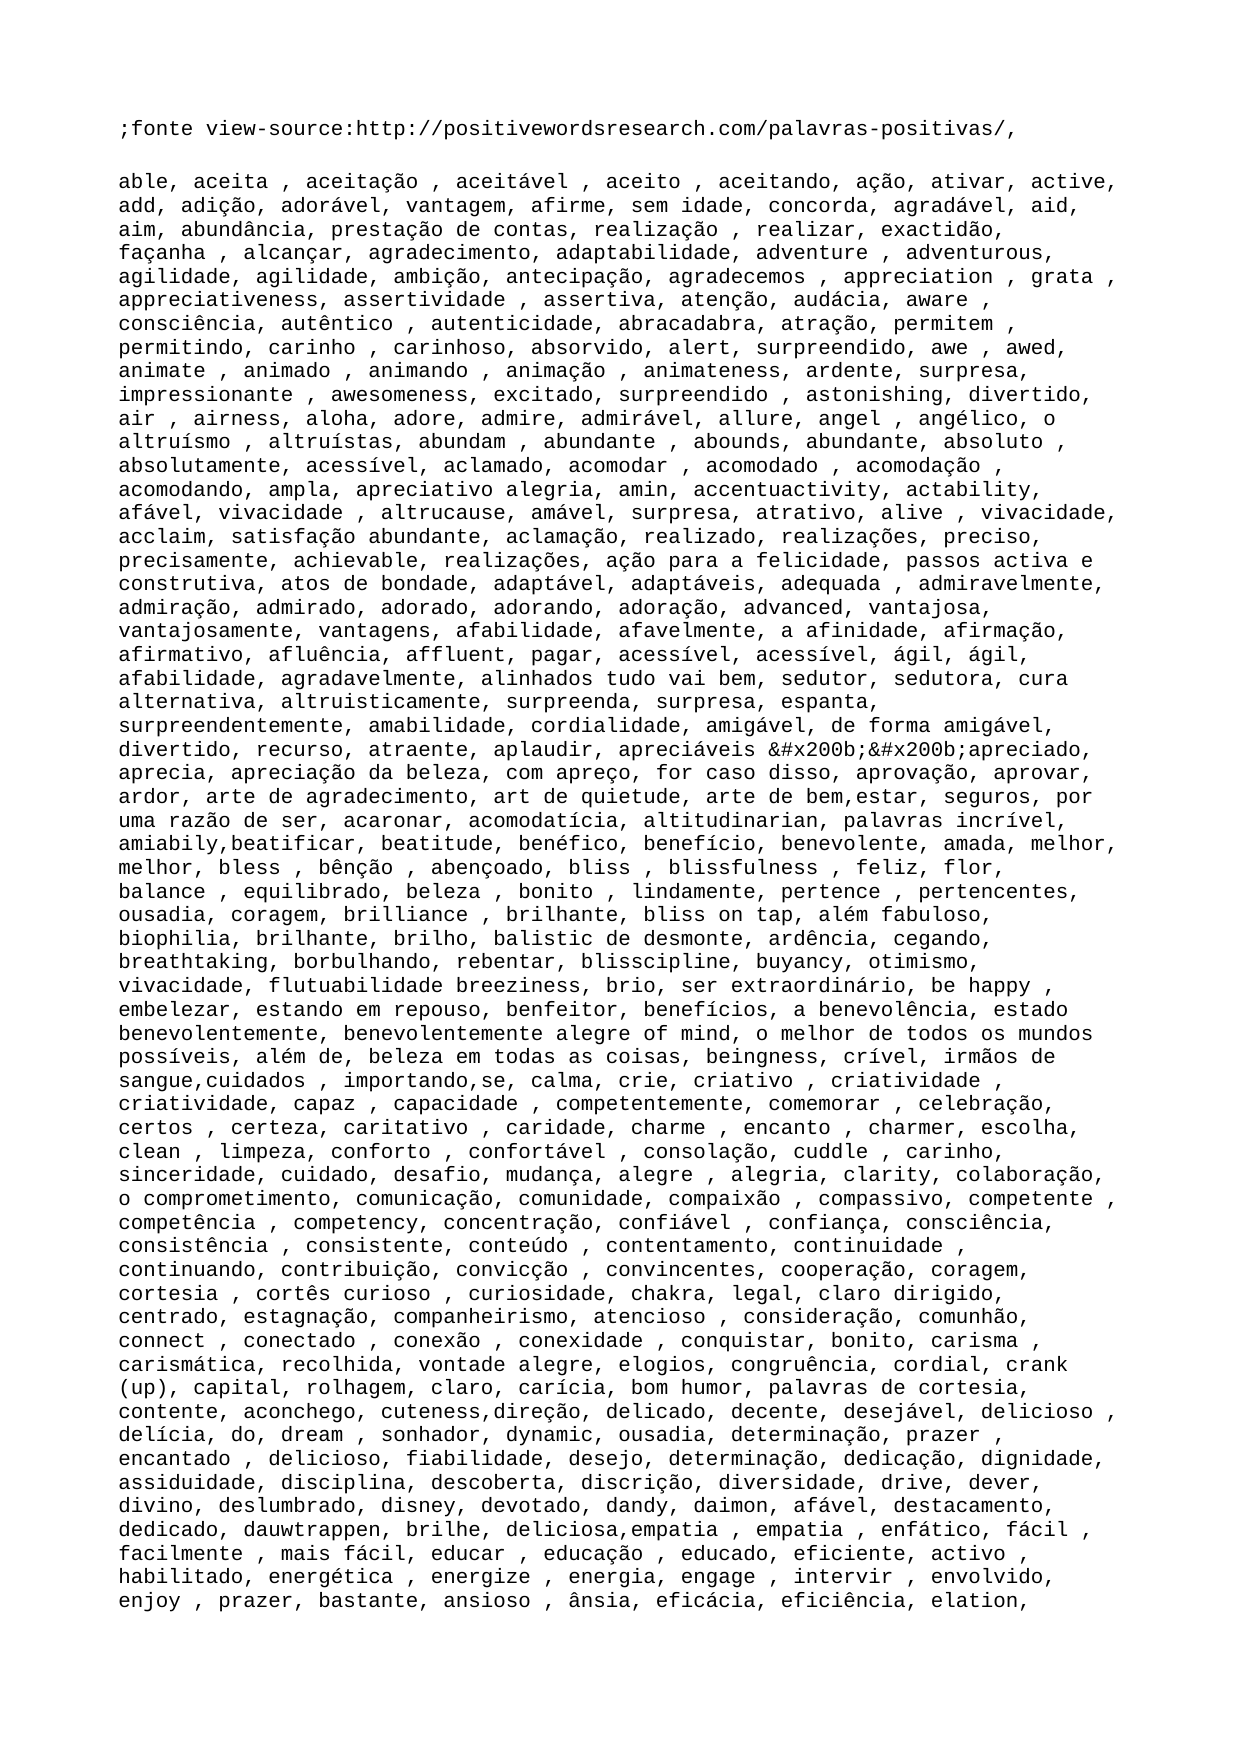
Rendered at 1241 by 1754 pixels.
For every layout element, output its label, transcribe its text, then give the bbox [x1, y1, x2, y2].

text ;fonte view-source:http://positivewordsresearch.com/palavras-positivas/, [118, 118, 1122, 142]
text able, aceita , aceitação , aceitável , aceito , aceitando, ação, ativar, active, add, adição, adorável, vantagem, afirme, sem idade, concorda, agradável, aid, aim, abundância, prestação de contas, realização , realizar, exactidão, façanha , alcançar, agradecimento, adaptabilidade, adventure , adventurous, agilidade, agilidade, ambição, antecipação, agradecemos , appreciation , grata , appreciativeness, assertividade , assertiva, atenção, audácia, aware , consciência, autêntico , autenticidade, abracadabra, atração, permitem , permitindo, carinho , carinhoso, absorvido, alert, surpreendido, awe , awed, animate , animado , animando , animação , animateness, ardente, surpresa, impressionante , awesomeness, excitado, surpreendido , astonishing, divertido, air , airness, aloha, adore, admire, admirável, allure, angel , angélico, o altruísmo , altruístas, abundam , abundante , abounds, abundante, absoluto , absolutamente, acessível, aclamado, acomodar , acomodado , acomodação , acomodando, ampla, apreciativo alegria, amin, accentuactivity, actability, afável, vivacidade , altrucause, amável, surpresa, atrativo, alive , vivacidade, acclaim, satisfação abundante, aclamação, realizado, realizações, preciso, precisamente, achievable, realizações, ação para a felicidade, passos activa e construtiva, atos de bondade, adaptável, adaptáveis, adequada , admiravelmente, admiração, admirado, adorado, adorando, adoração, advanced, vantajosa, vantajosamente, vantagens, afabilidade, afavelmente, a afinidade, afirmação, afirmativo, afluência, affluent, pagar, acessível, acessível, ágil, ágil, afabilidade, agradavelmente, alinhados tudo vai bem, sedutor, sedutora, cura alternativa, altruisticamente, surpreenda, surpresa, espanta, surpreendentemente, amabilidade, cordialidade, amigável, de forma amigável, divertido, recurso, atraente, aplaudir, apreciáveis &#x200b;&#x200b;apreciado, aprecia, apreciação da beleza, com apreço, for caso disso, aprovação, aprovar, ardor, arte de agradecimento, art de quietude, arte de bem,estar, seguros, por uma razão de ser, acaronar, acomodatícia, altitudinarian, palavras incrível, amiabily,beatificar, beatitude, benéfico, benefício, benevolente, amada, melhor, melhor, bless , bênção , abençoado, bliss , blissfulness , feliz, flor, balance , equilibrado, beleza , bonito , lindamente, pertence , pertencentes, ousadia, coragem, brilliance , brilhante, bliss on tap, além fabuloso, biophilia, brilhante, brilho, balistic de desmonte, ardência, cegando, breathtaking, borbulhando, rebentar, blisscipline, buyancy, otimismo, vivacidade, flutuabilidade breeziness, brio, ser extraordinário, be happy , embelezar, estando em repouso, benfeitor, benefícios, a benevolência, estado benevolentemente, benevolentemente alegre of mind, o melhor de todos os mundos possíveis, além de, beleza em todas as coisas, beingness, crível, irmãos de sangue,cuidados , importando,se, calma, crie, criativo , criatividade , criatividade, capaz , capacidade , competentemente, comemorar , celebração, certos , certeza, caritativo , caridade, charme , encanto , charmer, escolha, clean , limpeza, conforto , confortável , consolação, cuddle , carinho, sinceridade, cuidado, desafio, mudança, alegre , alegria, clarity, colaboração, o comprometimento, comunicação, comunidade, compaixão , compassivo, competente , competência , competency, concentração, confiável , confiança, consciência, consistência , consistente, conteúdo , contentamento, continuidade , continuando, contribuição, convicção , convincentes, cooperação, coragem, cortesia , cortês curioso , curiosidade, chakra, legal, claro dirigido, centrado, estagnação, companheirismo, atencioso , consideração, comunhão, connect , conectado , conexão , conexidade , conquistar, bonito, carisma , carismática, recolhida, vontade alegre, elogios, congruência, cordial, crank (up), capital, rolhagem, claro, carícia, bom humor, palavras de cortesia, contente, aconchego, cuteness,direção, delicado, decente, desejável, delicioso , delícia, do, dream , sonhador, dynamic, ousadia, determinação, prazer , encantado , delicioso, fiabilidade, desejo, determinação, dedicação, dignidade, assiduidade, disciplina, descoberta, discrição, diversidade, drive, dever, divino, deslumbrado, disney, devotado, dandy, daimon, afável, destacamento, dedicado, dauwtrappen, brilhe, deliciosa,empatia , empatia , enfático, fácil , facilmente , mais fácil, educar , educação , educado, eficiente, activo , habilitado, energética , energize , energia, engage , intervir , envolvido, enjoy , prazer, bastante, ansioso , ânsia, eficácia, eficiência, elation, [118, 171, 1122, 1614]
